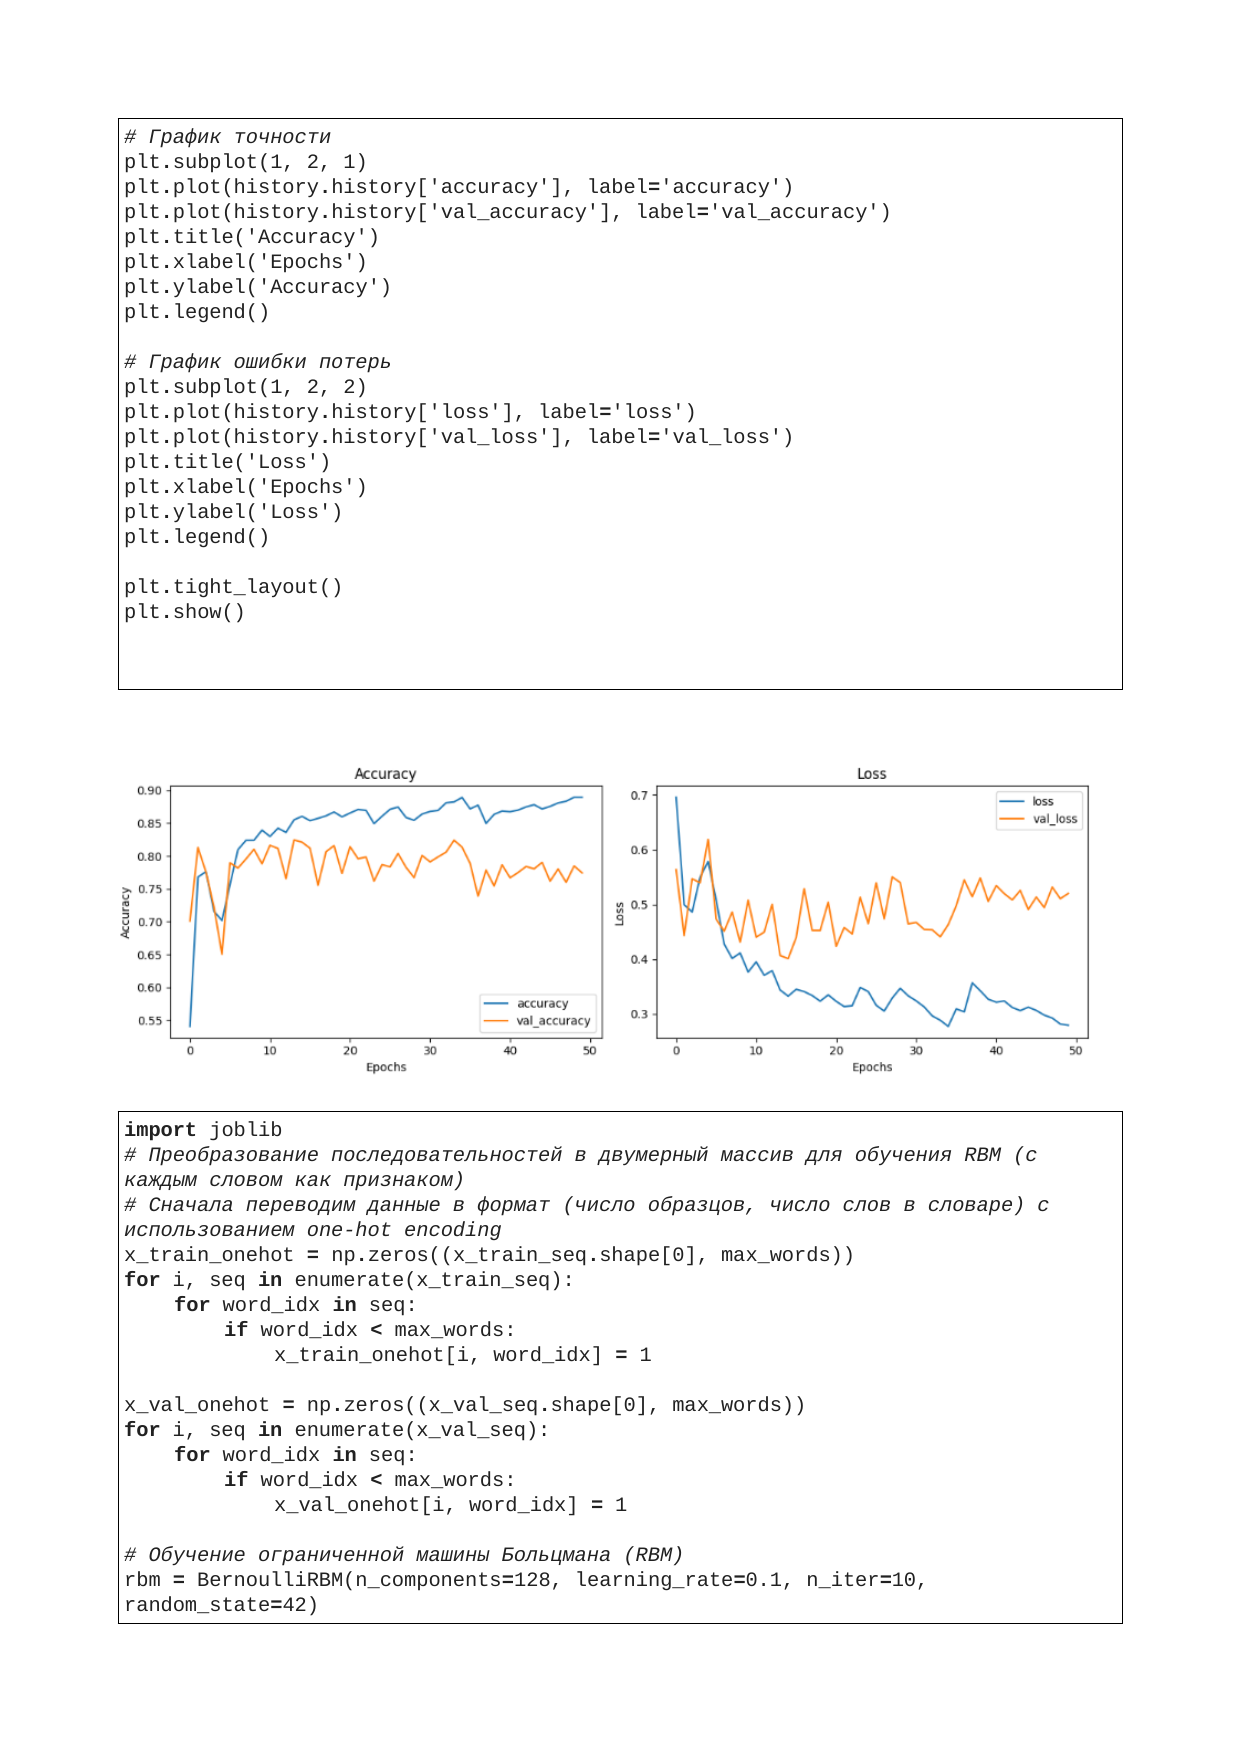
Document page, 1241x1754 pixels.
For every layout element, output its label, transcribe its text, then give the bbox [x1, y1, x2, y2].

table_header # График точности plt.subplot(1, 2, 1) plt.plot(history.history['accuracy'], label='accuracy') plt.plot(history.history['val_accuracy'], label='val_accuracy') plt.title('Accuracy') plt.xlabel('Epochs') plt.ylabel('Accuracy') plt.legend() # График ошибки потерь plt.subplot(1, 2, 2) plt.plot(history.history['loss'], label='loss') plt.plot(history.history['val_loss'], label='val_loss') plt.title('Loss') plt.xlabel('Epochs') plt.ylabel('Loss') plt.legend() plt.tight_layout() plt.show() [119, 119, 1122, 689]
table_header import joblib # Преобразование последовательностей в двумерный массив для обучения RBM (с каждым словом как признаком) # Сначала переводим данные в формат (число образцов, число слов в словаре) с использованием one-hot encoding x_train_onehot = np.zeros((x_train_seq.shape[0], max_words)) for i, seq in enumerate(x_train_seq): for word_idx in seq: if word_idx < max_words: x_train_onehot[i, word_idx] = 1 x_val_onehot = np.zeros((x_val_seq.shape[0], max_words)) for i, seq in enumerate(x_val_seq): for word_idx in seq: if word_idx < max_words: x_val_onehot[i, word_idx] = 1 # Обучение ограниченной машины Больцмана (RBM) rbm = BernoulliRBM(n_components=128, learning_rate=0.1, n_iter=10, random_state=42) [119, 1112, 1122, 1623]
picture [107, 758, 1112, 1082]
